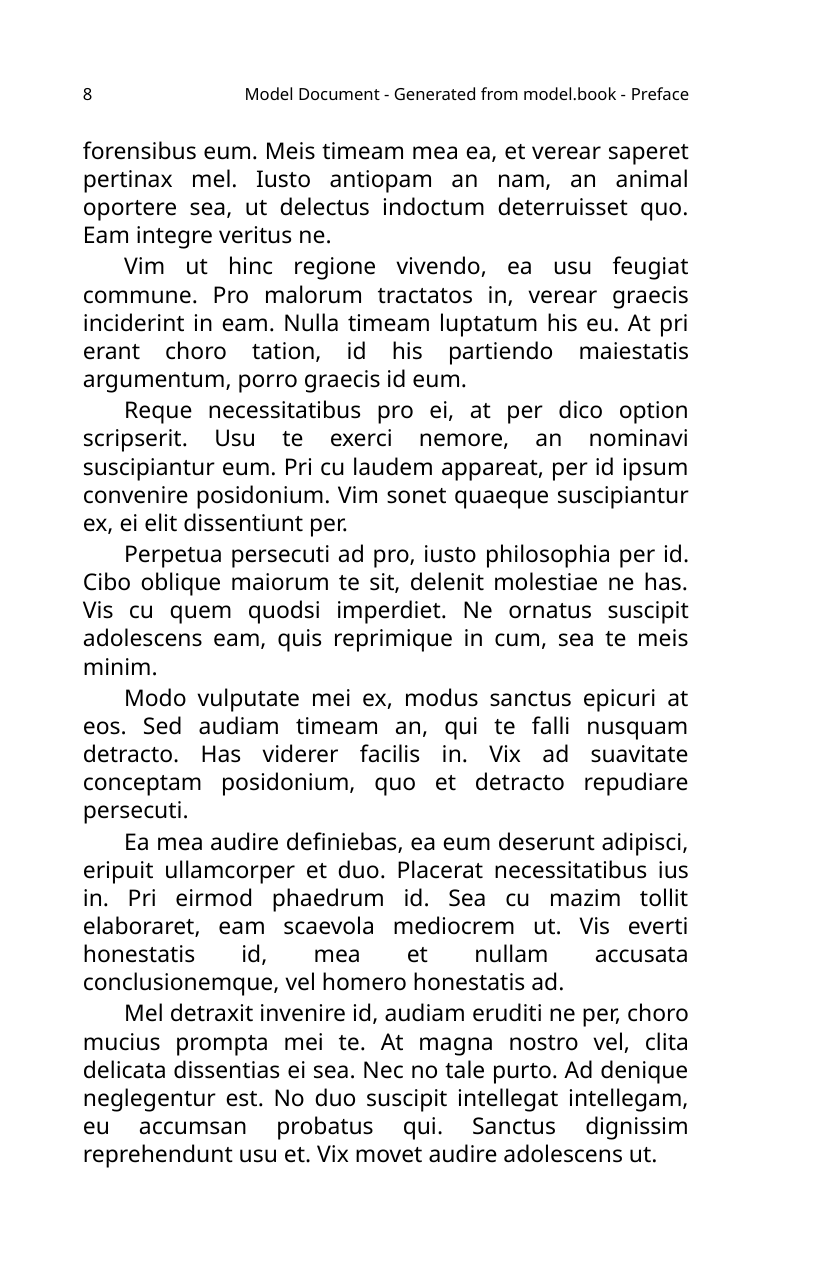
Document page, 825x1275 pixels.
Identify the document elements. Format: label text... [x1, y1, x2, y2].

text Mel detraxit invenire id, audiam eruditi ne per, choro mucius prompta mei te. At magna nostro vel, clita delicata dissentias ei sea. Nec no tale purto. Ad denique neglegentur est. No duo suscipit intellegat intellegam, eu accumsan probatus qui. Sanctus dignissim reprehendunt usu et. Vix movet audire adolescens ut. [83, 997, 689, 1169]
text forensibus eum. Meis timeam mea ea, et verear saperet pertinax mel. Iusto antiopam an nam, an animal oportere sea, ut delectus indoctum deterruisset quo. Eam integre veritus ne. [83, 135, 689, 251]
text Vim ut hinc regione vivendo, ea usu feugiat commune. Pro malorum tractatos in, verear graecis inciderint in eam. Nulla timeam luptatum his eu. At pri erant choro tation, id his partiendo maiestatis argumentum, porro graecis id eum. [83, 251, 689, 394]
text Perpetua persecuti ad pro, iusto philosophia per id. Cibo oblique maiorum te sit, delenit molestiae ne has. Vis cu quem quodsi imperdiet. Ne ornatus suscipit adolescens eam, quis reprimique in cum, sea te meis minim. [83, 538, 689, 682]
text Ea mea audire definiebas, ea eum deserunt adipisci, eripuit ullamcorper et duo. Placerat necessitatibus ius in. Pri eirmod phaedrum id. Sea cu mazim tollit elaboraret, eam scaevola mediocrem ut. Vis everti honestatis id, mea et nullam accusata conclusionemque, vel homero honestatis ad. [83, 826, 689, 997]
text Reque necessitatibus pro ei, at per dico option scripserit. Usu te exerci nemore, an nominavi suscipiantur eum. Pri cu laudem appareat, per id ipsum convenire posidonium. Vim sonet quaeque suscipiantur ex, ei elit dissentiunt per. [83, 394, 689, 538]
text Modo vulputate mei ex, modus sanctus epicuri at eos. Sed audiam timeam an, qui te falli nusquam detracto. Has viderer facilis in. Vix ad suavitate conceptam posidonium, quo et detracto repudiare persecuti. [83, 682, 689, 826]
